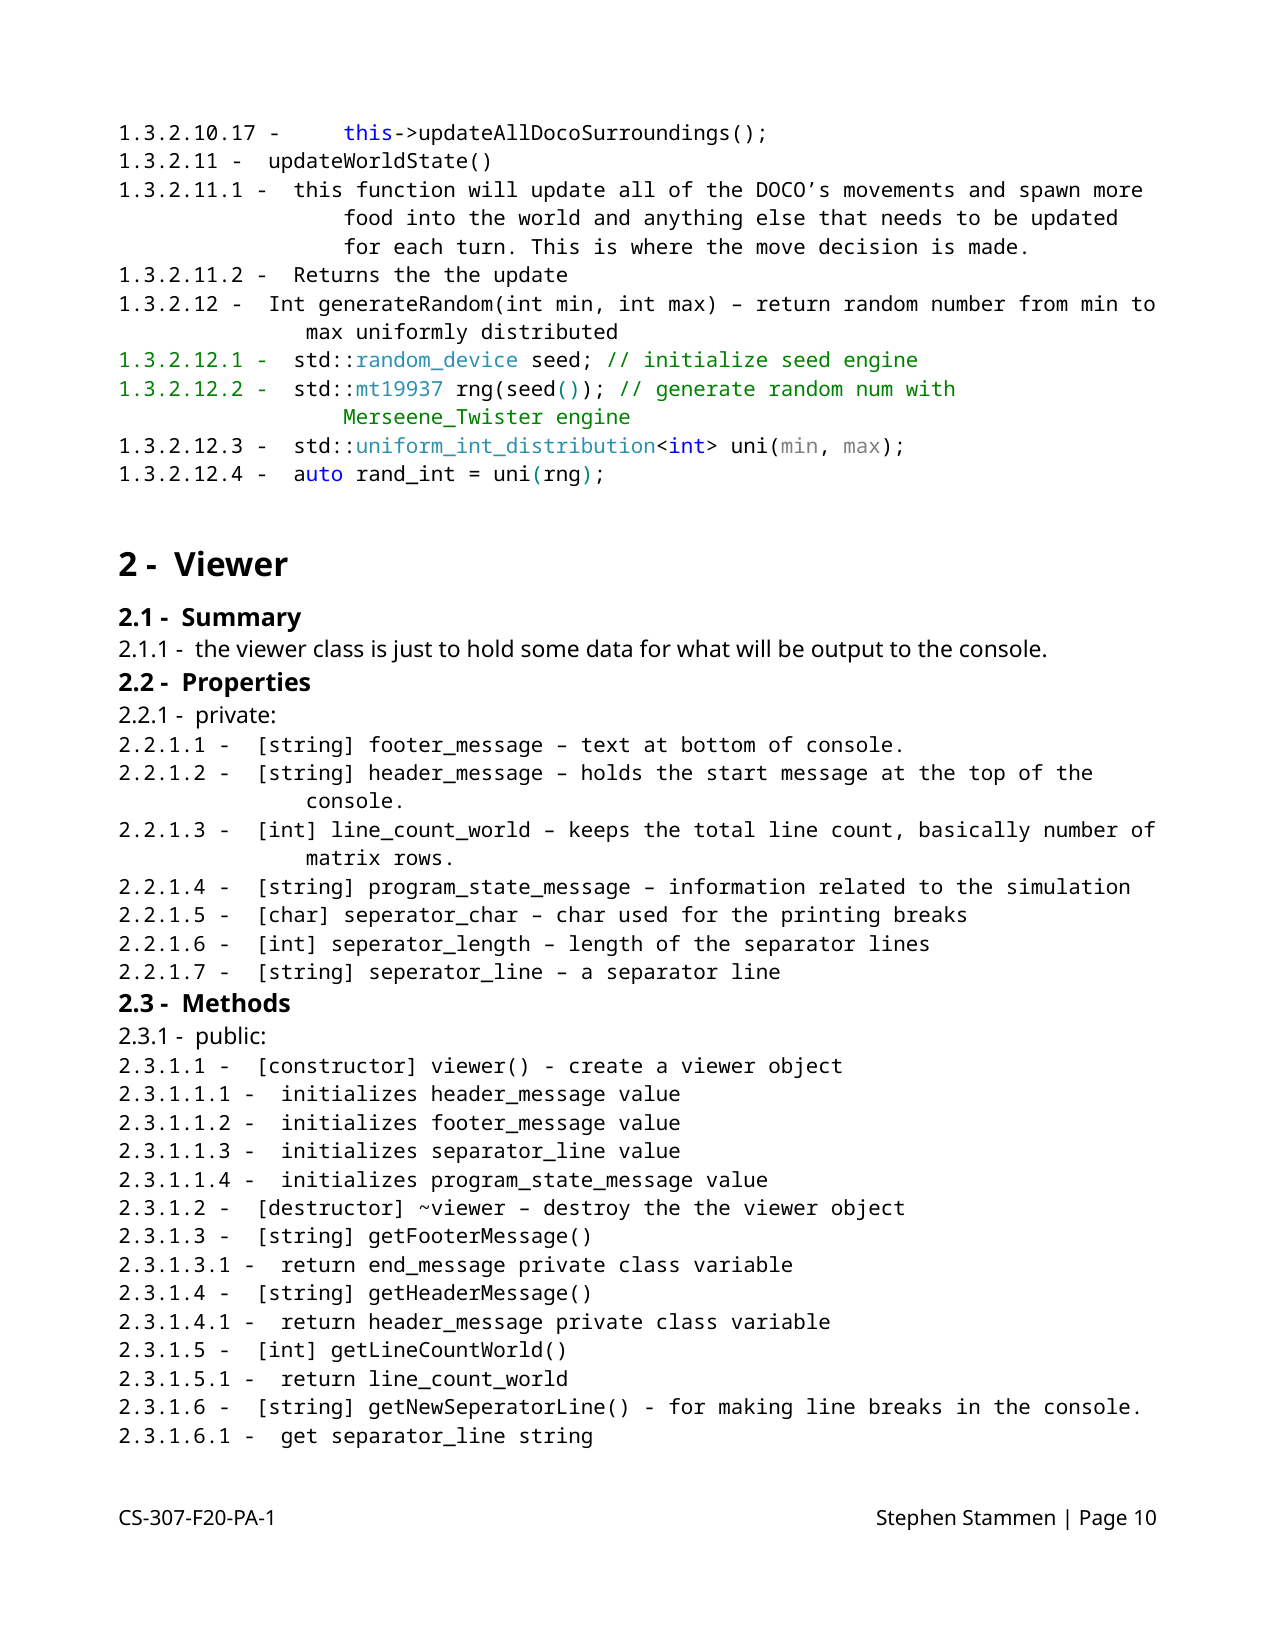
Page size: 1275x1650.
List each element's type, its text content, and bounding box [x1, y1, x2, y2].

list updateWorldState() [118, 147, 1157, 175]
list return end_message private class variable [118, 1250, 1157, 1278]
list initializes program_state_message value [118, 1165, 1157, 1193]
list auto rand_int = uni(rng); [118, 459, 1157, 488]
list [constructor] viewer() - create a viewer object [118, 1051, 1157, 1079]
list std::mt19937 rng(seed()); // generate random num with Merseene_Twister engine [118, 374, 1157, 431]
list [string] header_message – holds the start message at the top of the console. [118, 758, 1157, 815]
list [int] seperator_length – length of the separator lines [118, 929, 1157, 957]
list [string] getFooterMessage() [118, 1222, 1157, 1250]
list the viewer class is just to hold some data for what will be output to the console. [118, 633, 1157, 664]
list public: [118, 1020, 1157, 1051]
list [destructor] ~viewer – destroy the the viewer object [118, 1193, 1157, 1222]
list Returns the the update [118, 260, 1157, 289]
list Int generateRandom(int min, int max) – return random number from min to max uniformly distributed [118, 289, 1157, 346]
subtitle Viewer [118, 541, 1157, 587]
list [string] program_state_message – information related to the simulation [118, 872, 1157, 900]
list [string] getHeaderMessage() [118, 1278, 1157, 1307]
list [string] getNewSeperatorLine() - for making line breaks in the console. [118, 1392, 1157, 1421]
list [int] getLineCountWorld() [118, 1335, 1157, 1364]
list Methods [118, 986, 1157, 1020]
list std::random_device seed; // initialize seed engine [118, 346, 1157, 374]
list return header_message private class variable [118, 1307, 1157, 1335]
list std::uniform_int_distribution<int> uni(min, max); [118, 431, 1157, 459]
list initializes header_message value [118, 1079, 1157, 1108]
list Summary [118, 599, 1157, 633]
list private: [118, 698, 1157, 730]
list return line_count_world [118, 1364, 1157, 1392]
list this->updateAllDocoSurroundings(); [118, 118, 1157, 147]
list this function will update all of the DOCO’s movements and spawn more food into the world and anything else that needs to be updated for each turn. This is where the move decision is made. [118, 175, 1157, 260]
list get separator_line string [118, 1421, 1157, 1449]
list [string] footer_message – text at bottom of console. [118, 730, 1157, 758]
list initializes separator_line value [118, 1136, 1157, 1165]
list [char] seperator_char – char used for the printing breaks [118, 900, 1157, 929]
list initializes footer_message value [118, 1108, 1157, 1136]
list [string] seperator_line – a separator line [118, 957, 1157, 986]
list [int] line_count_world – keeps the total line count, basically number of matrix rows. [118, 815, 1157, 872]
list Properties [118, 664, 1157, 698]
